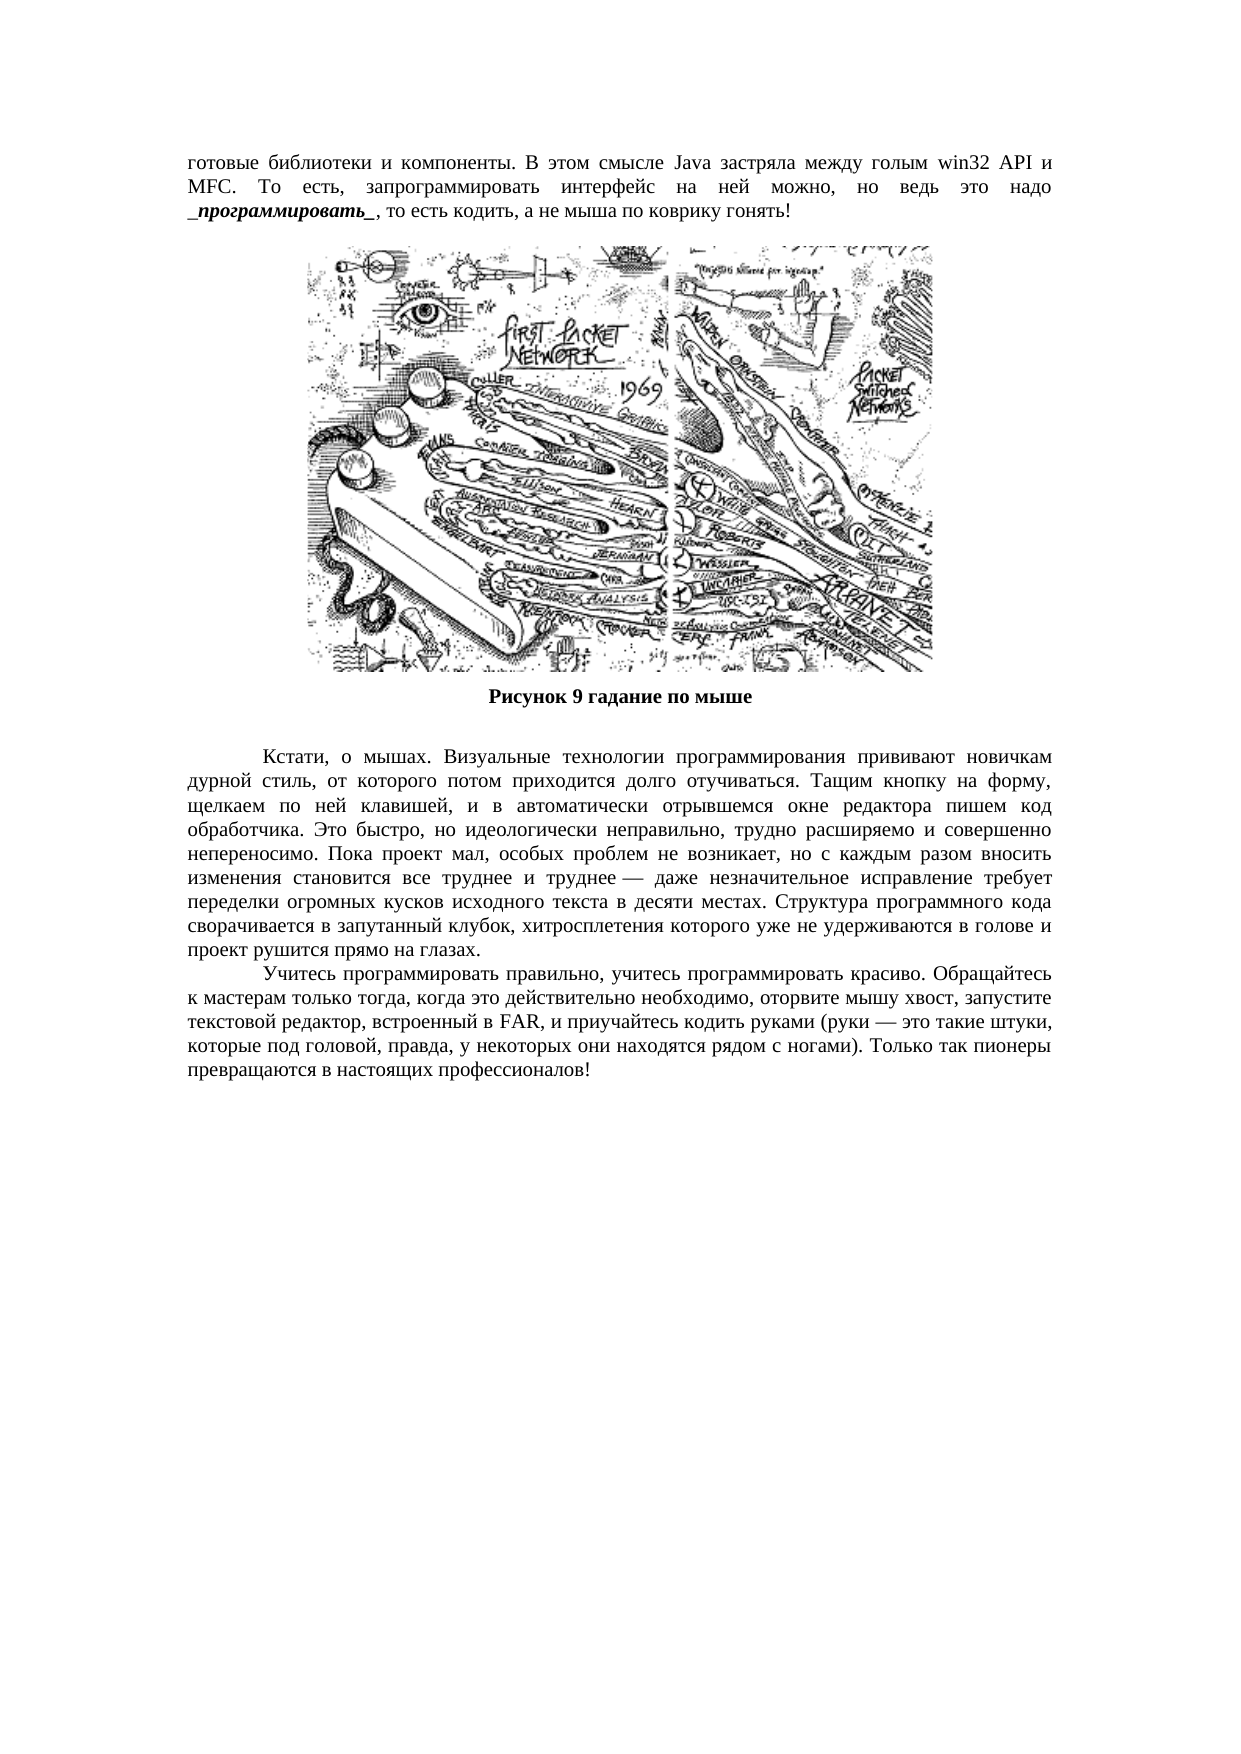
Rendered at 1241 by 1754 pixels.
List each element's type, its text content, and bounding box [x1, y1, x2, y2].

text Рисунок 9 гадание по мыше [187, 684, 1053, 708]
picture [307, 246, 933, 672]
text Учитесь программировать правильно, учитесь программировать красиво. Обращайтесь к мастерам только тогда, когда это действительно необходимо, оторвите мышу хвост, запустите текстовой редактор, встроенный в FAR, и приучайтесь кодить руками (руки — это такие штуки, которые под головой, правда, у некоторых они находятся рядом с ногами). Только так пионеры превращаются в настоящих профессионалов! [187, 961, 1053, 1081]
text готовые библиотеки и компоненты. В этом смысле Java застряла между голым win32 API и MFC. То есть, запрограммировать интерфейс на ней можно, но ведь это надо _программировать_, то есть кодить, а не мыша по коврику гонять! [187, 150, 1053, 222]
text Кстати, о мышах. Визуальные технологии программирования прививают новичкам дурной стиль, от которого потом приходится долго отучиваться. Тащим кнопку на форму, щелкаем по ней клавишей, и в автоматически отрывшемся окне редактора пишем код обработчика. Это быстро, но идеологически неправильно, трудно расширяемо и совершенно непереносимо. Пока проект мал, особых проблем не возникает, но с каждым разом вносить изменения становится все труднее и труднее — даже незначительное исправление требует переделки огромных кусков исходного текста в десяти местах. Структура программного кода сворачивается в запутанный клубок, хитросплетения которого уже не удерживаются в голове и проект рушится прямо на глазах. [187, 744, 1053, 961]
